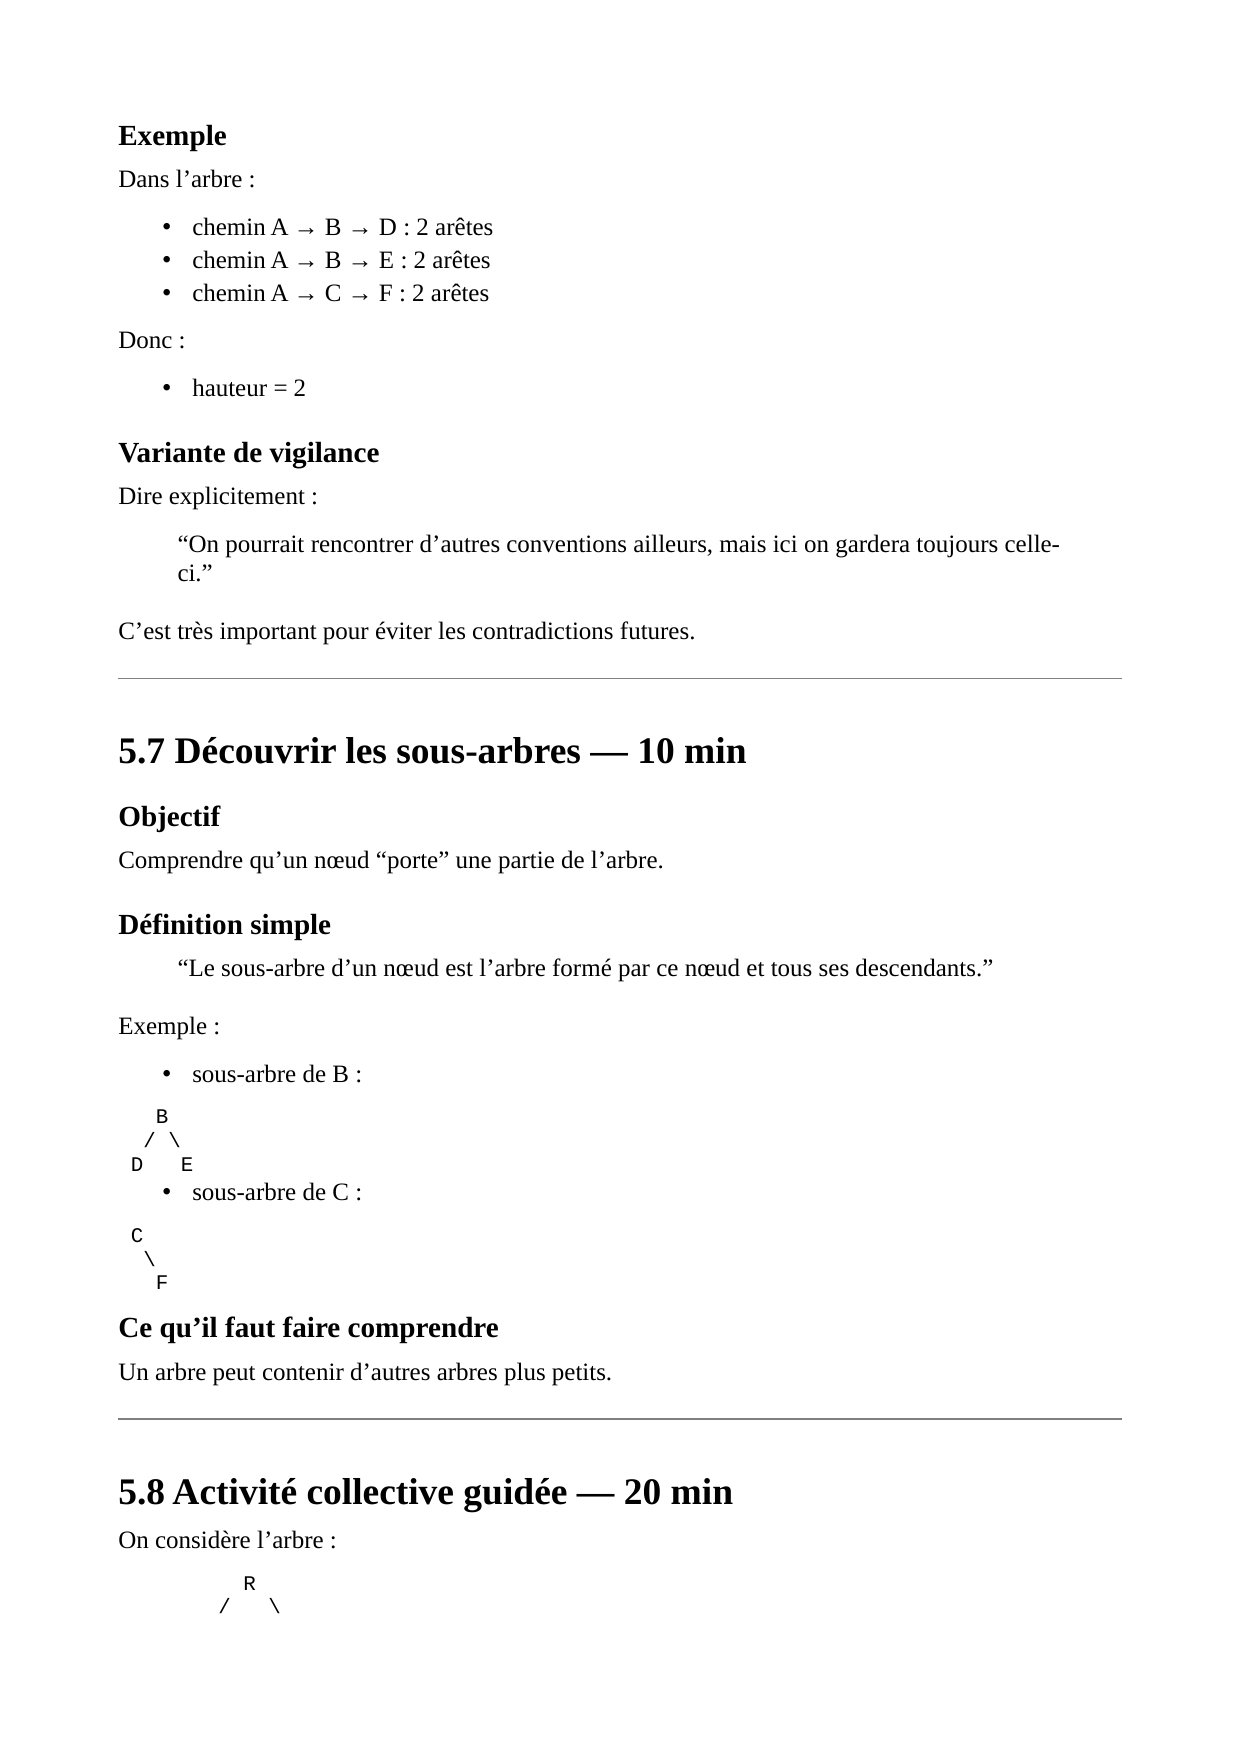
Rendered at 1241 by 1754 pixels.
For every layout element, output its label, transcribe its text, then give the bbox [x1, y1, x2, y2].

list chemin A → B → E : 2 arêtes [162, 245, 1122, 273]
text F [118, 1272, 1122, 1296]
subtitle Définition simple [118, 907, 1122, 941]
text Comprendre qu’un nœud “porte” une partie de l’arbre. [118, 845, 1122, 873]
subtitle Exemple [118, 118, 1122, 152]
text R [118, 1572, 1122, 1596]
text \ [118, 1249, 1122, 1272]
text On considère l’arbre : [118, 1525, 1122, 1554]
list sous-arbre de B : [162, 1059, 1122, 1088]
list chemin A → B → D : 2 arêtes [162, 212, 1122, 241]
text Dans l’arbre : [118, 164, 1122, 193]
text C [118, 1225, 1122, 1249]
text Donc : [118, 325, 1122, 354]
text “Le sous-arbre d’un nœud est l’arbre formé par ce nœud et tous ses descendants.” [177, 953, 1063, 982]
text Un arbre peut contenir d’autres arbres plus petits. [118, 1357, 1122, 1385]
text / \ [118, 1130, 1122, 1154]
list hauteur = 2 [162, 373, 1122, 402]
text Exemple : [118, 1011, 1122, 1040]
list sous-arbre de C : [162, 1177, 1122, 1206]
subtitle 5.8 Activité collective guidée — 20 min [118, 1469, 1122, 1512]
text Dire explicitement : [118, 481, 1122, 510]
text “On pourrait rencontrer d’autres conventions ailleurs, mais ici on gardera toujours celle-ci.” [177, 529, 1063, 586]
subtitle Objectif [118, 799, 1122, 832]
list chemin A → C → F : 2 arêtes [162, 278, 1122, 307]
subtitle 5.7 Découvrir les sous-arbres — 10 min [118, 728, 1122, 772]
text D E [118, 1154, 1122, 1177]
subtitle Variante de vigilance [118, 435, 1122, 469]
text B [118, 1106, 1122, 1130]
subtitle Ce qu’il faut faire comprendre [118, 1311, 1122, 1344]
text C’est très important pour éviter les contradictions futures. [118, 616, 1122, 644]
text / \ [118, 1596, 1122, 1620]
